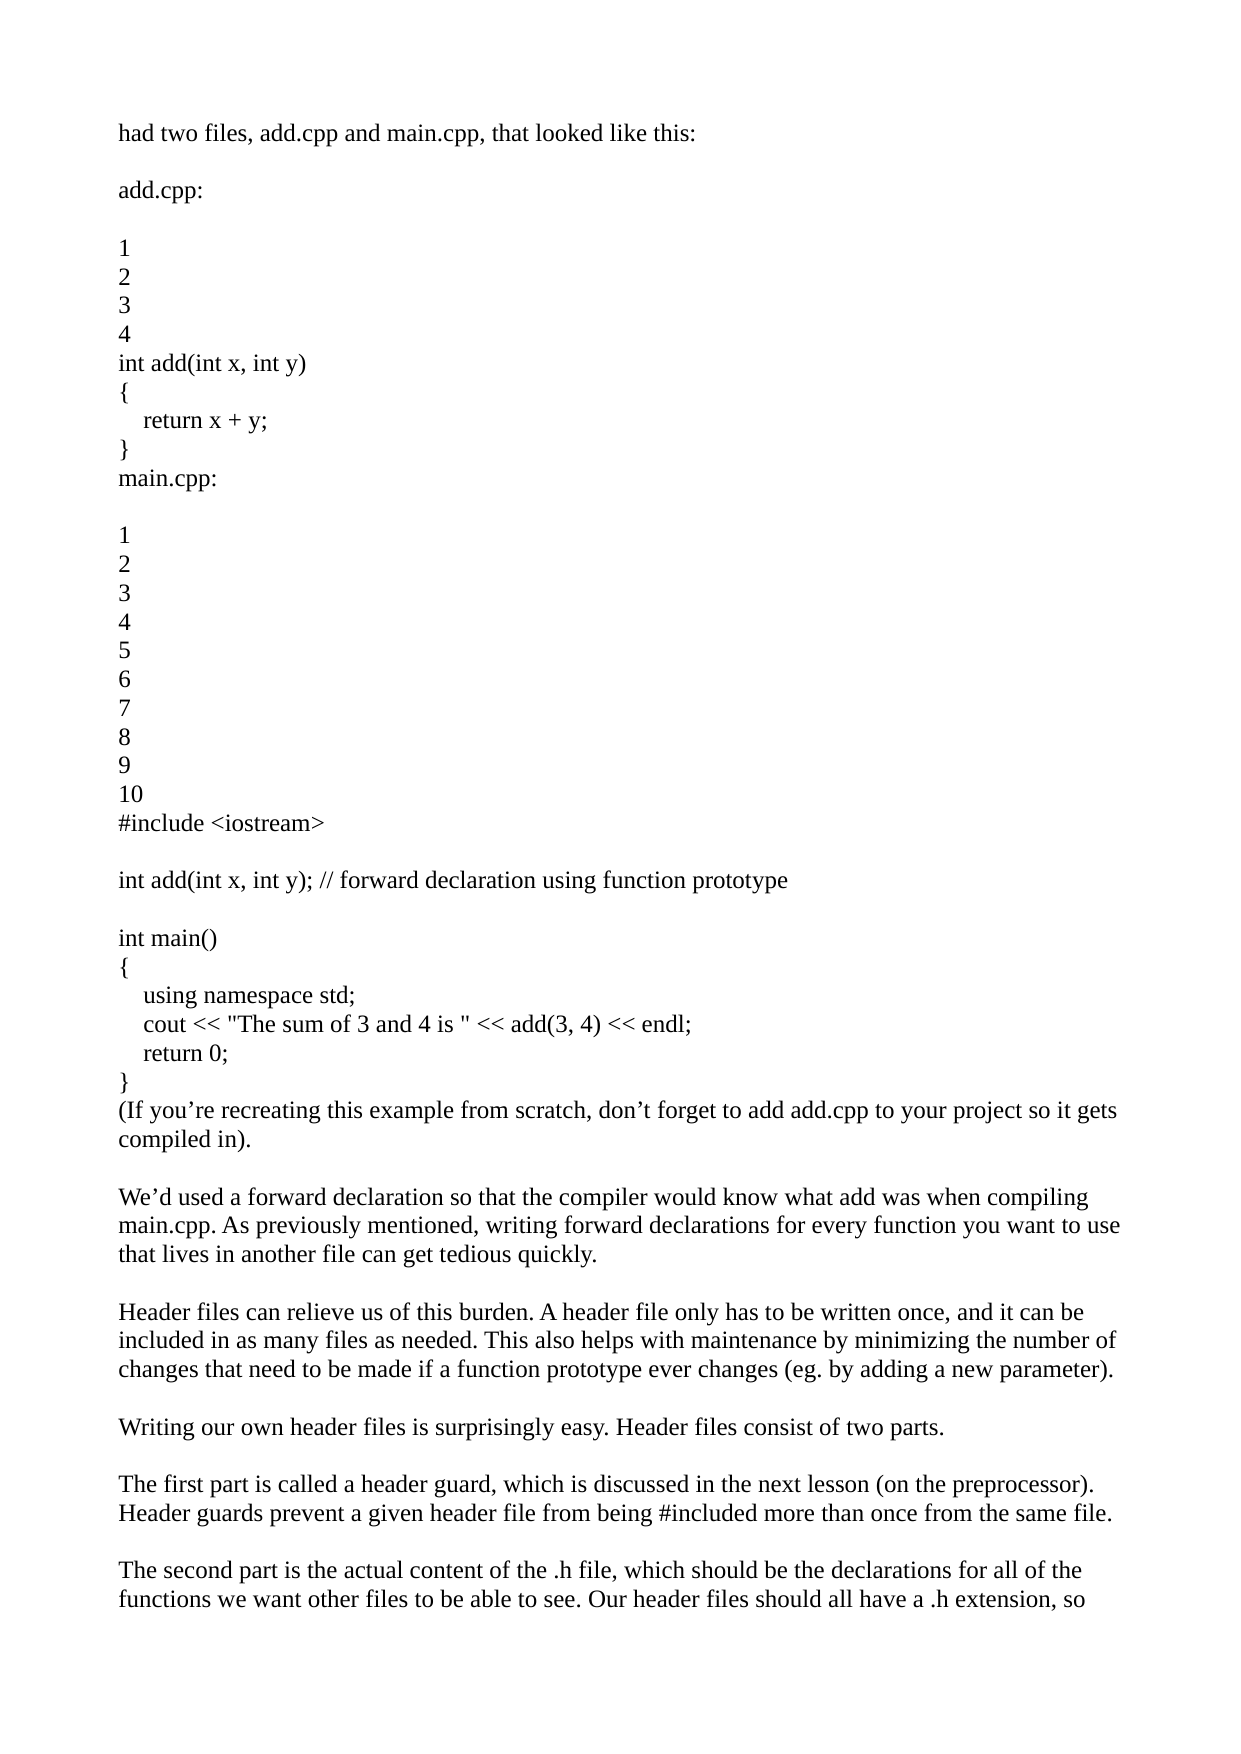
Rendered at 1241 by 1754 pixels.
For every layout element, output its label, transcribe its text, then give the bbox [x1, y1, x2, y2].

text cout << "The sum of 3 and 4 is " << add(3, 4) << endl; [118, 1009, 1122, 1038]
text 1 [118, 521, 1122, 549]
text } [118, 434, 1122, 463]
text 5 [118, 636, 1122, 664]
text 4 [118, 607, 1122, 636]
text The first part is called a header guard, which is discussed in the next lesson (on the preprocessor). Header guards prevent a given header file from being #included more than once from the same file. [118, 1469, 1122, 1527]
text using namespace std; [118, 981, 1122, 1009]
text #include <iostream> [118, 808, 1122, 837]
text int add(int x, int y); // forward declaration using function prototype [118, 866, 1122, 894]
text 6 [118, 664, 1122, 693]
text (If you’re recreating this example from scratch, don’t forget to add add.cpp to your project so it gets compiled in). [118, 1096, 1122, 1153]
text add.cpp: [118, 176, 1122, 204]
text 7 [118, 693, 1122, 722]
text 3 [118, 578, 1122, 607]
text int add(int x, int y) [118, 348, 1122, 377]
text 3 [118, 291, 1122, 319]
text return 0; [118, 1038, 1122, 1067]
text { [118, 952, 1122, 981]
text Header files can relieve us of this burden. A header file only has to be written once, and it can be included in as many files as needed. This also helps with maintenance by minimizing the number of changes that need to be made if a function prototype ever changes (eg. by adding a new parameter). [118, 1297, 1122, 1383]
text Writing our own header files is surprisingly easy. Header files consist of two parts. [118, 1412, 1122, 1441]
text main.cpp: [118, 463, 1122, 492]
text 2 [118, 262, 1122, 291]
text return x + y; [118, 406, 1122, 434]
text We’d used a forward declaration so that the compiler would know what add was when compiling main.cpp. As previously mentioned, writing forward declarations for every function you want to use that lives in another file can get tedious quickly. [118, 1182, 1122, 1268]
text The second part is the actual content of the .h file, which should be the declarations for all of the functions we want other files to be able to see. Our header files should all have a .h extension, so [118, 1556, 1122, 1613]
text { [118, 377, 1122, 406]
text } [118, 1067, 1122, 1096]
text 10 [118, 779, 1122, 808]
text 4 [118, 319, 1122, 348]
text 1 [118, 233, 1122, 262]
text 2 [118, 549, 1122, 578]
text 8 [118, 722, 1122, 751]
text had two files, add.cpp and main.cpp, that looked like this: [118, 118, 1122, 147]
text 9 [118, 751, 1122, 779]
text int main() [118, 923, 1122, 952]
